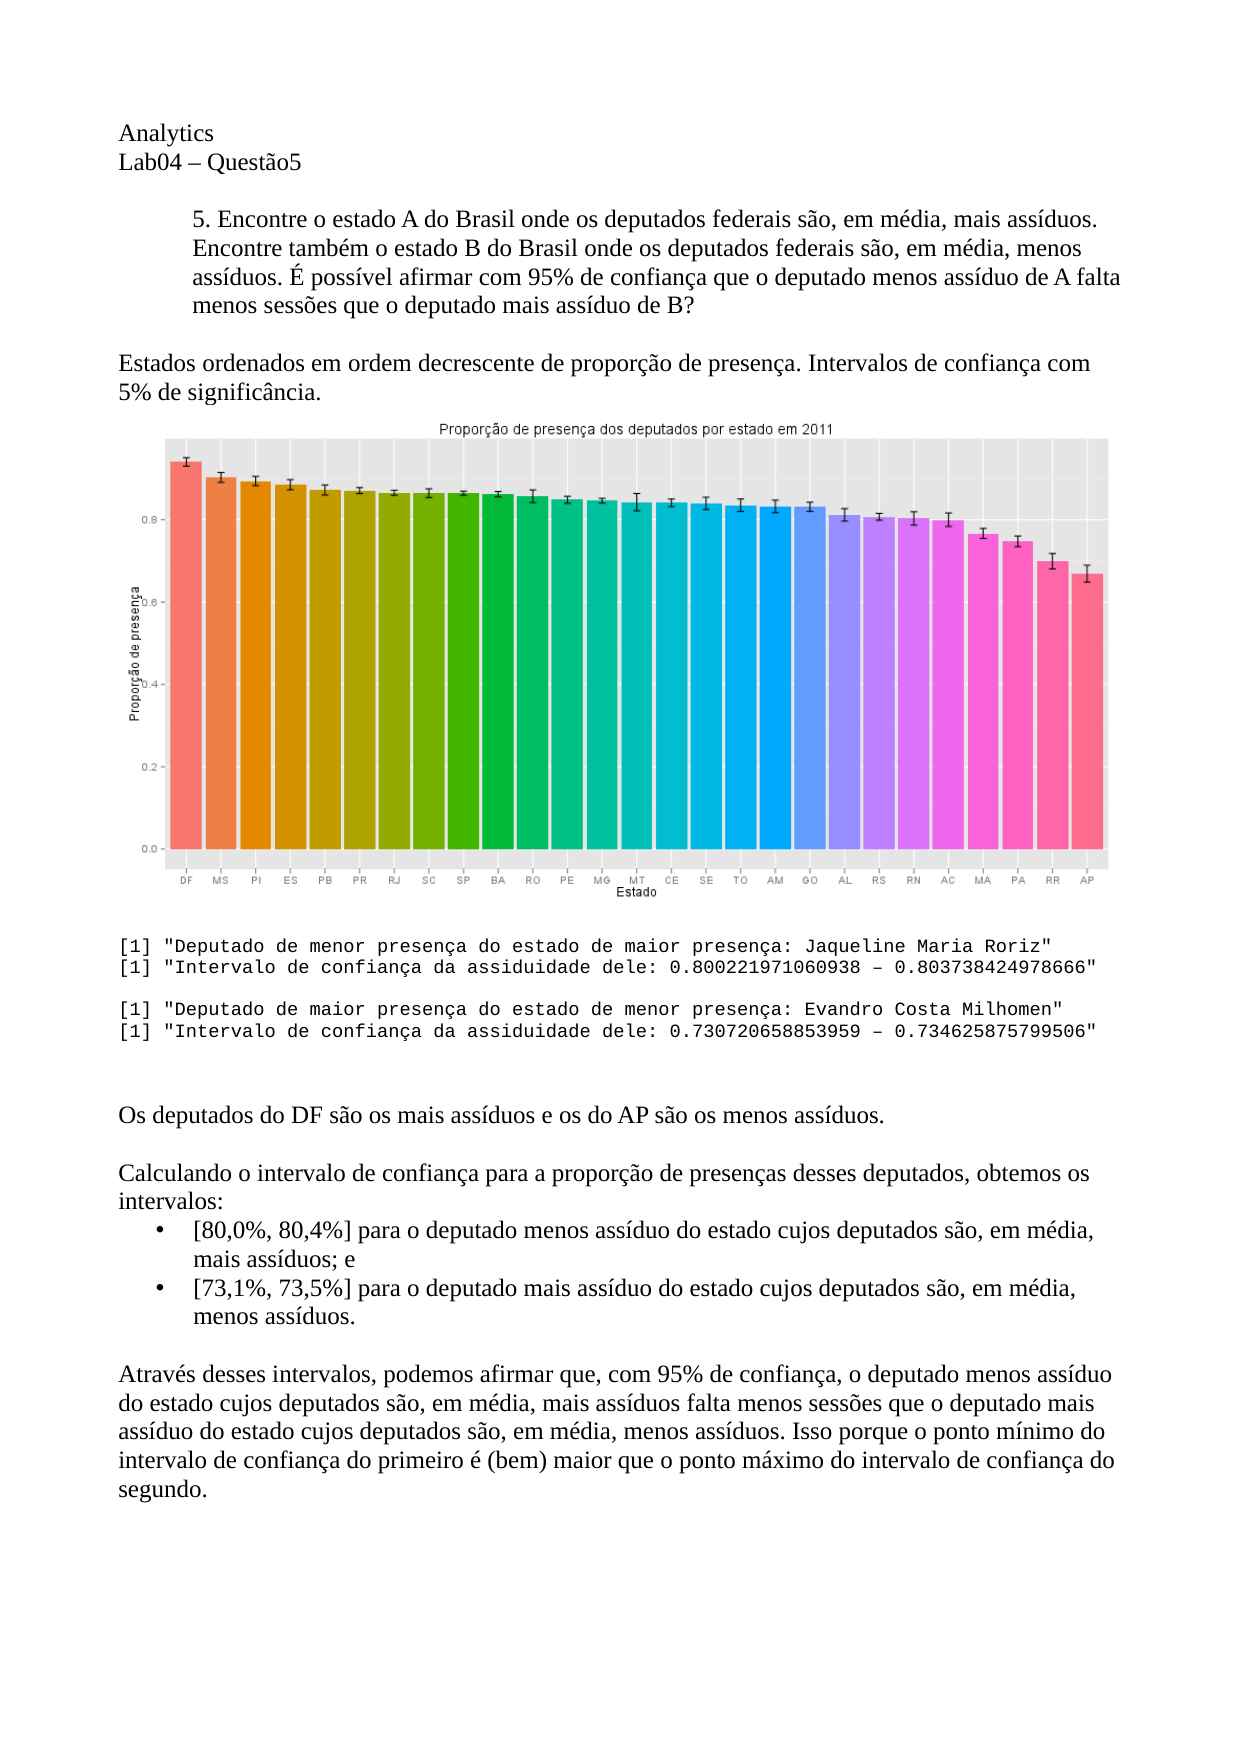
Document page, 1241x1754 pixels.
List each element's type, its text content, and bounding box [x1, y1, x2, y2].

list [80,0%, 80,4%] para o deputado menos assíduo do estado cujos deputados são, em média, mais assíduos; e [156, 1215, 1122, 1273]
text Calculando o intervalo de confiança para a proporção de presenças desses deputados, obtemos os intervalos: [118, 1158, 1122, 1215]
text Analytics [118, 118, 1122, 147]
text Os deputados do DF são os mais assíduos e os do AP são os menos assíduos. [118, 1100, 1122, 1129]
text 5. Encontre o estado A do Brasil onde os deputados federais são, em média, mais assíduos. Encontre também o estado B do Brasil onde os deputados federais são, em média, menos assíduos. É possível afirmar com 95% de confiança que o deputado menos assíduo de A falta menos sessões que o deputado mais assíduo de B? [192, 204, 1122, 319]
text [1] "Deputado de maior presença do estado de menor presença: Evandro Costa Milhomen" [118, 1000, 1122, 1021]
picture [118, 405, 1123, 908]
list [73,1%, 73,5%] para o deputado mais assíduo do estado cujos deputados são, em média, menos assíduos. [156, 1273, 1122, 1330]
text Estados ordenados em ordem decrescente de proporção de presença. Intervalos de confiança com 5% de significância. [118, 348, 1122, 405]
text [1] "Deputado de menor presença do estado de maior presença: Jaqueline Maria Roriz" [118, 936, 1122, 958]
text Através desses intervalos, podemos afirmar que, com 95% de confiança, o deputado menos assíduo do estado cujos deputados são, em média, mais assíduos falta menos sessões que o deputado mais assíduo do estado cujos deputados são, em média, menos assíduos. Isso porque o ponto mínimo do intervalo de confiança do primeiro é (bem) maior que o ponto máximo do intervalo de confiança do segundo. [118, 1359, 1122, 1503]
text [1] "Intervalo de confiança da assiduidade dele: 0.730720658853959 – 0.734625875799506" [118, 1021, 1122, 1043]
text Lab04 – Questão5 [118, 147, 1122, 176]
text [1] "Intervalo de confiança da assiduidade dele: 0.800221971060938 – 0.803738424978666" [118, 958, 1122, 979]
